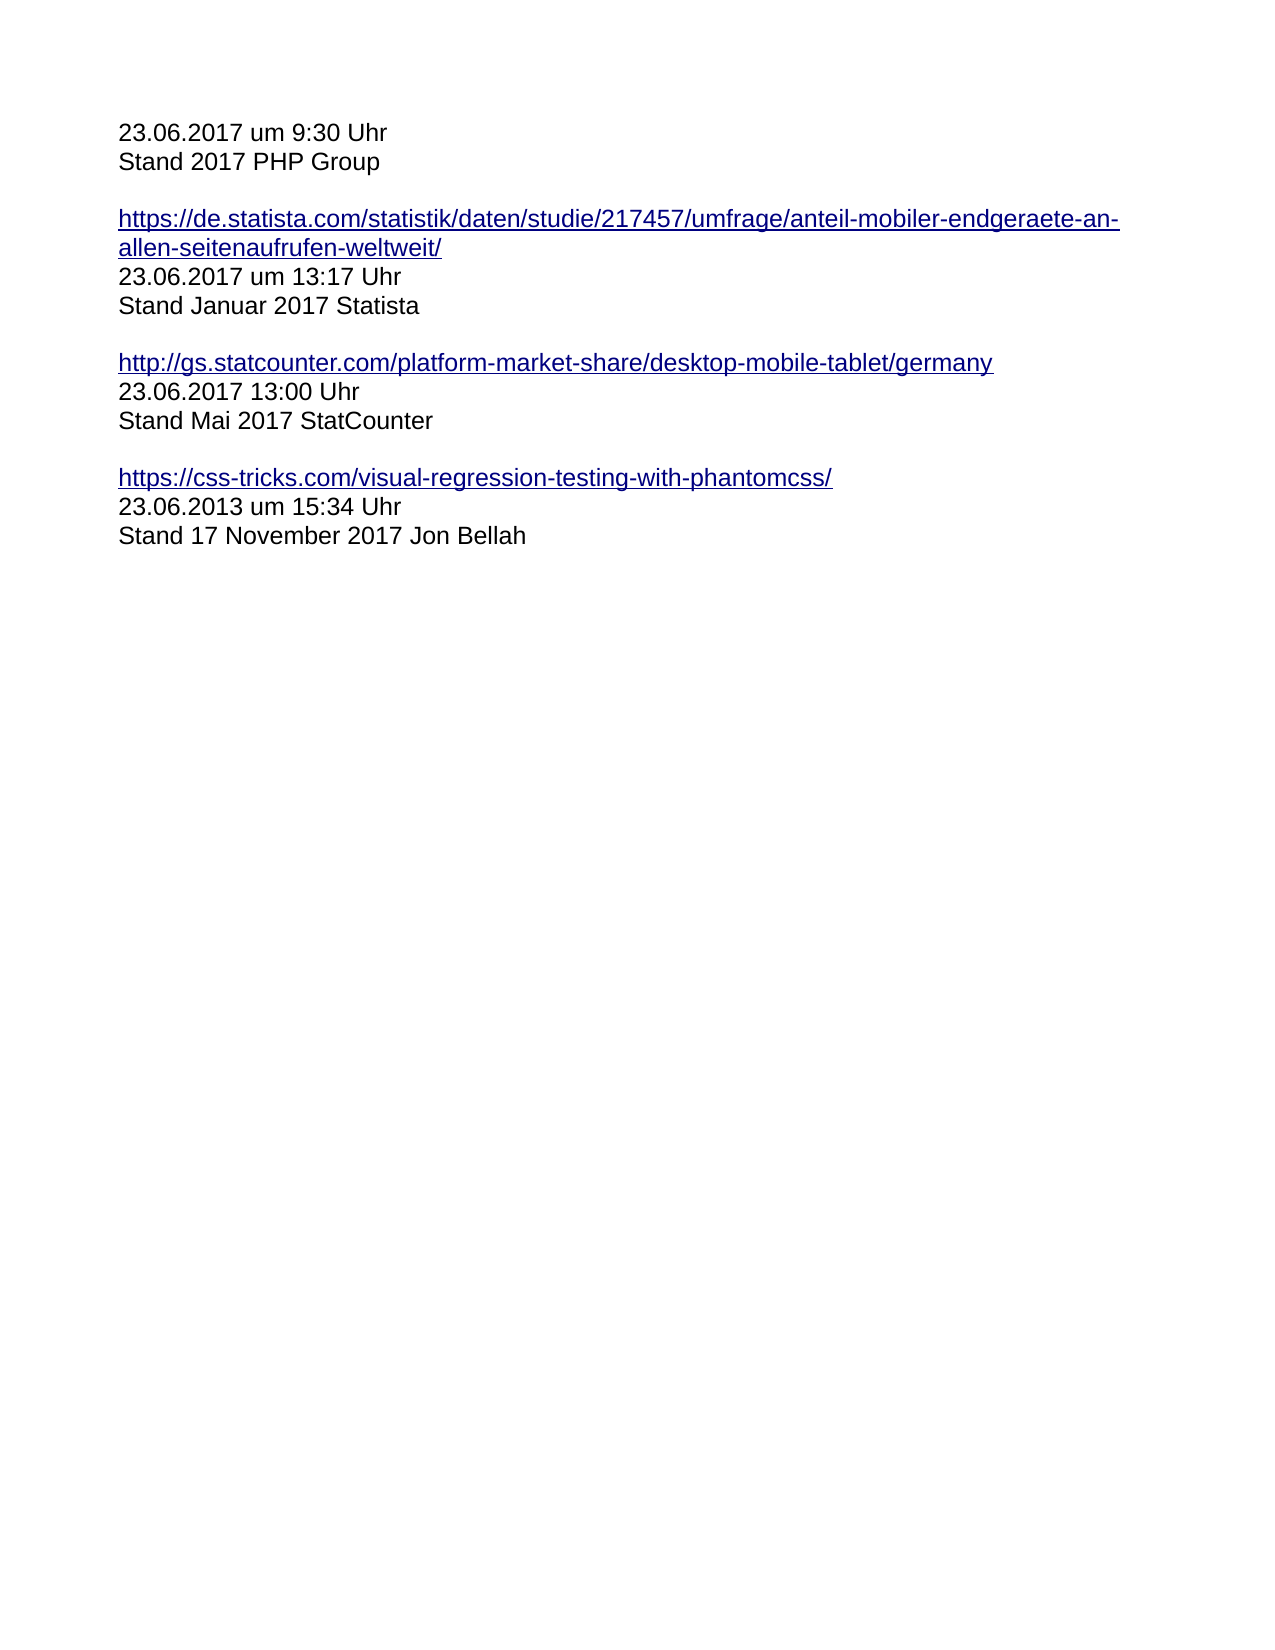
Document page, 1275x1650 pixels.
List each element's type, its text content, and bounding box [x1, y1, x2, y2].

text Stand 2017 PHP Group [118, 147, 1157, 176]
text Stand 17 November 2017 Jon Bellah [118, 521, 1157, 549]
text 23.06.2017 13:00 Uhr [118, 377, 1157, 406]
text 23.06.2017 um 13:17 Uhr [118, 262, 1157, 291]
text 23.06.2017 um 9:30 Uhr [118, 118, 1157, 147]
text https://css-tricks.com/visual-regression-testing-with-phantomcss/ [118, 463, 1157, 492]
text Stand Mai 2017 StatCounter [118, 406, 1157, 434]
text http://gs.statcounter.com/platform-market-share/desktop-mobile-tablet/germany [118, 348, 1157, 377]
text 23.06.2013 um 15:34 Uhr [118, 492, 1157, 521]
text https://de.statista.com/statistik/daten/studie/217457/umfrage/anteil-mobiler-endgeraete-an-allen-seitenaufrufen-weltweit/ [118, 204, 1157, 262]
text Stand Januar 2017 Statista [118, 291, 1157, 319]
